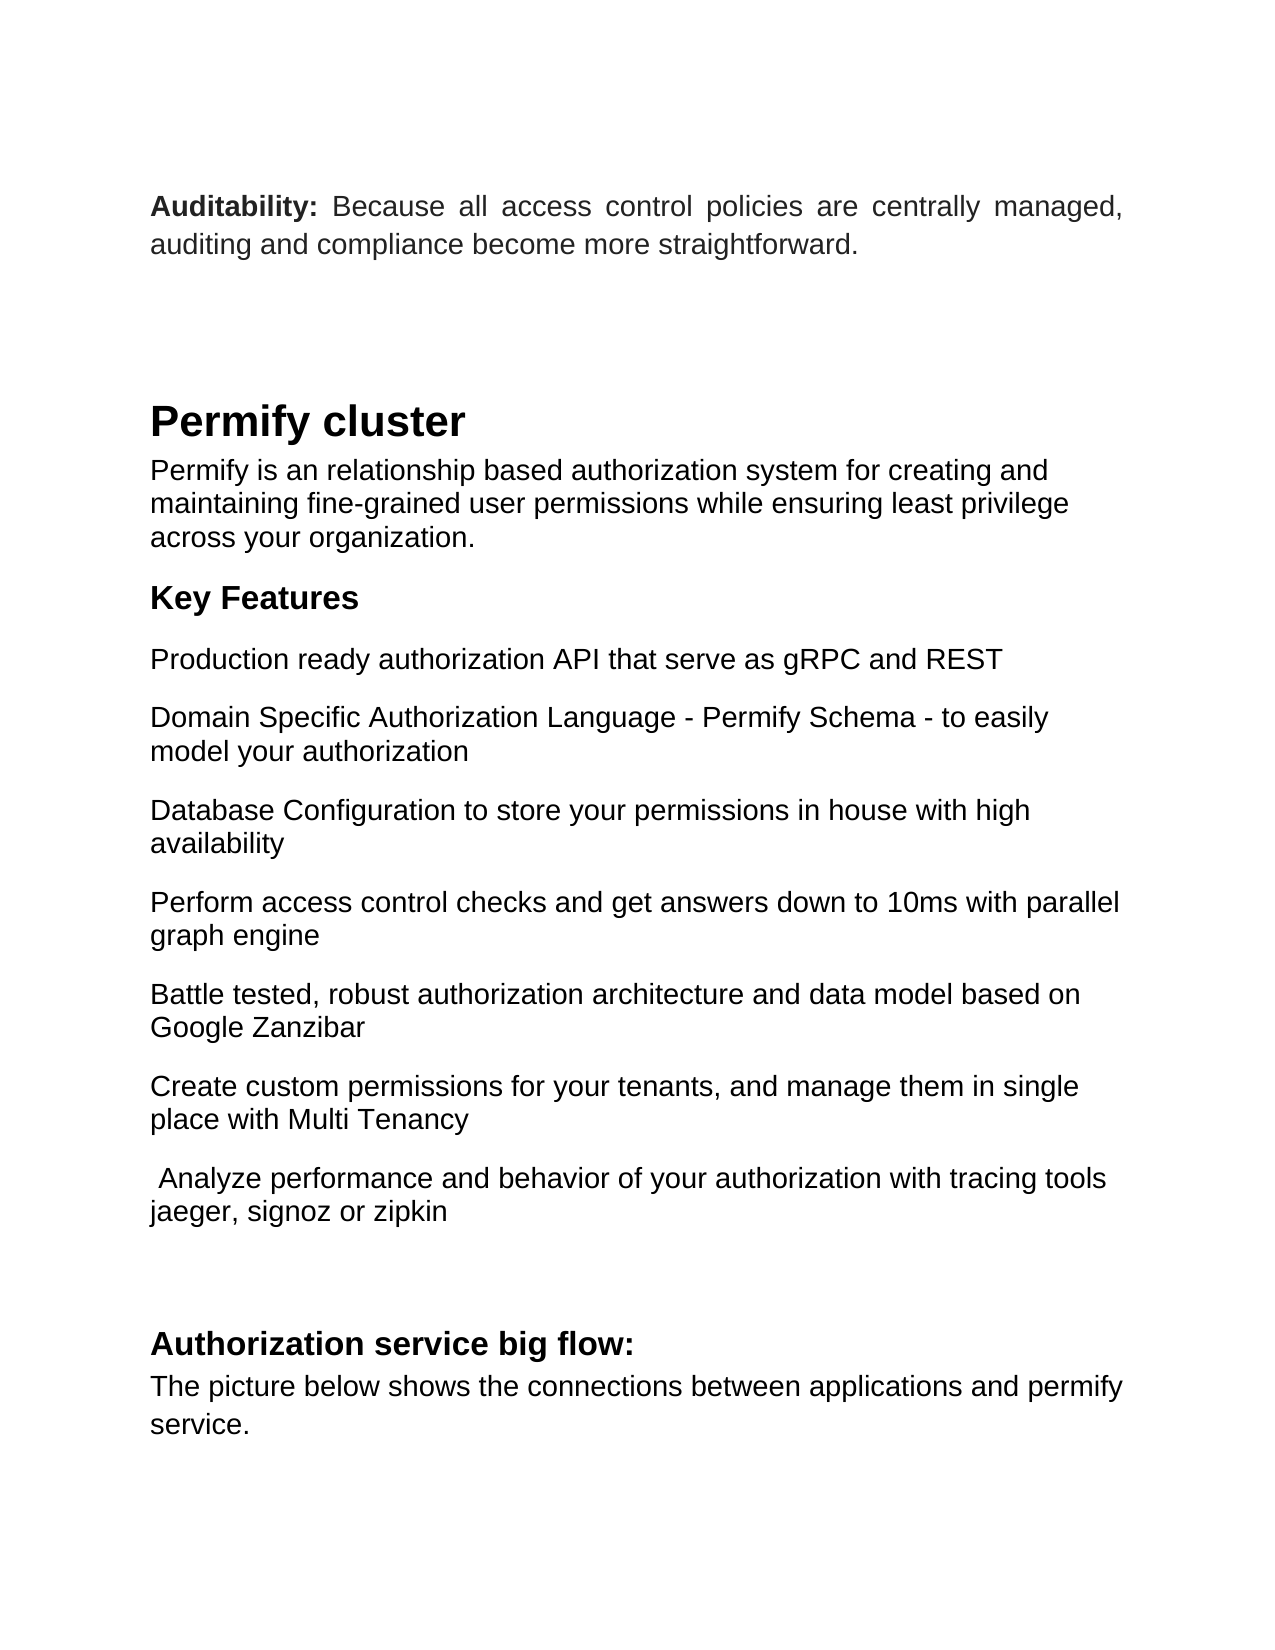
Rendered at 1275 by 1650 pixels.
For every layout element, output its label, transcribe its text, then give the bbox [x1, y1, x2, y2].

text Production ready authorization API that serve as gRPC and REST [150, 642, 1125, 675]
text Key Features [150, 578, 1125, 617]
text Battle tested, robust authorization architecture and data model based on Google Zanzibar [150, 977, 1125, 1044]
text The picture below shows the connections between applications and permify service. [150, 1369, 1125, 1441]
text Database Configuration to store your permissions in house with high availability [150, 792, 1125, 859]
text Perform access control checks and get answers down to 10ms with parallel graph engine [150, 884, 1125, 952]
text Auditability: Because all access control policies are centrally managed, auditing and compliance become more straightforward. [150, 188, 1125, 261]
text Create custom permissions for your tenants, and manage them in single place with Multi Tenancy [150, 1069, 1125, 1136]
text Authorization service big flow: [150, 1324, 1125, 1363]
text Domain Specific Authorization Language - Permify Schema - to easily model your authorization [150, 700, 1125, 767]
text Permify cluster [150, 395, 1125, 445]
text Permify is an relationship based authorization system for creating and maintaining fine-grained user permissions while ensuring least privilege across your organization. [150, 453, 1125, 553]
text Analyze performance and behavior of your authorization with tracing tools jaeger, signoz or zipkin [150, 1161, 1125, 1228]
